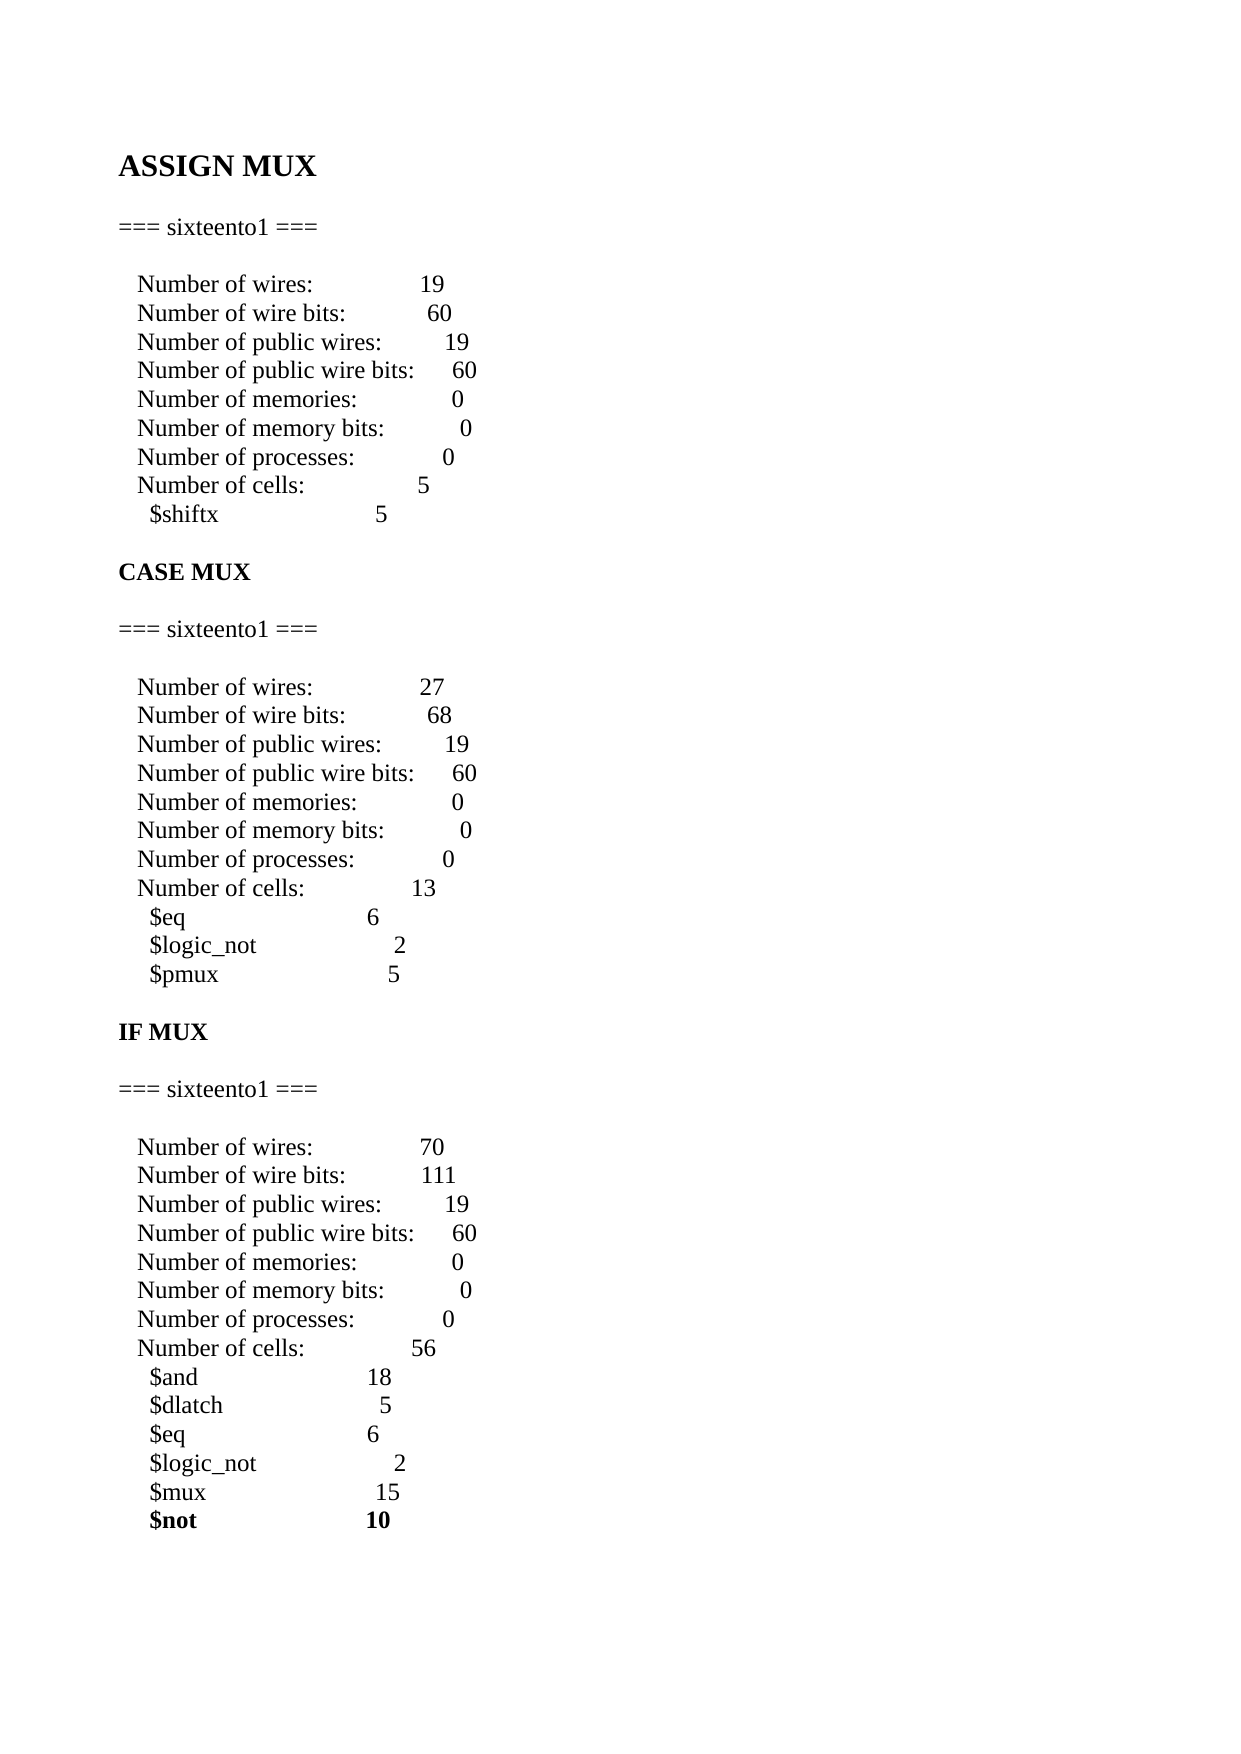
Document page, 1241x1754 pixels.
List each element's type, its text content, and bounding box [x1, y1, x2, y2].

text CASE MUX [118, 557, 1122, 585]
text Number of processes: 0 [118, 1304, 1122, 1333]
text Number of processes: 0 [118, 442, 1122, 470]
text Number of processes: 0 [118, 844, 1122, 873]
text ASSIGN MUX [118, 147, 1122, 183]
text Number of wires: 27 [118, 672, 1122, 700]
text Number of public wires: 19 [118, 327, 1122, 355]
text Number of public wire bits: 60 [118, 355, 1122, 384]
text Number of public wires: 19 [118, 729, 1122, 758]
text === sixteento1 === [118, 212, 1122, 240]
text $dlatch 5 [118, 1390, 1122, 1419]
text Number of public wire bits: 60 [118, 1218, 1122, 1247]
text Number of cells: 5 [118, 470, 1122, 499]
text === sixteento1 === [118, 1074, 1122, 1103]
text Number of wire bits: 111 [118, 1160, 1122, 1189]
text Number of cells: 56 [118, 1333, 1122, 1362]
text Number of memories: 0 [118, 1247, 1122, 1275]
text Number of memory bits: 0 [118, 1275, 1122, 1304]
text $and 18 [118, 1362, 1122, 1390]
text Number of wire bits: 60 [118, 298, 1122, 327]
text IF MUX [118, 1017, 1122, 1045]
text $eq 6 [118, 902, 1122, 930]
text Number of wires: 70 [118, 1132, 1122, 1160]
text Number of public wire bits: 60 [118, 758, 1122, 787]
text $pmux 5 [118, 959, 1122, 988]
text $logic_not 2 [118, 930, 1122, 959]
text $not 10 [118, 1505, 1122, 1534]
text Number of public wires: 19 [118, 1189, 1122, 1218]
text Number of wires: 19 [118, 269, 1122, 298]
text Number of cells: 13 [118, 873, 1122, 902]
text Number of memories: 0 [118, 384, 1122, 413]
text Number of memory bits: 0 [118, 815, 1122, 844]
text $shiftx 5 [118, 499, 1122, 528]
text $logic_not 2 [118, 1448, 1122, 1477]
text Number of memories: 0 [118, 787, 1122, 815]
text $eq 6 [118, 1419, 1122, 1448]
text $mux 15 [118, 1477, 1122, 1505]
text Number of memory bits: 0 [118, 413, 1122, 442]
text === sixteento1 === [118, 614, 1122, 643]
text Number of wire bits: 68 [118, 700, 1122, 729]
